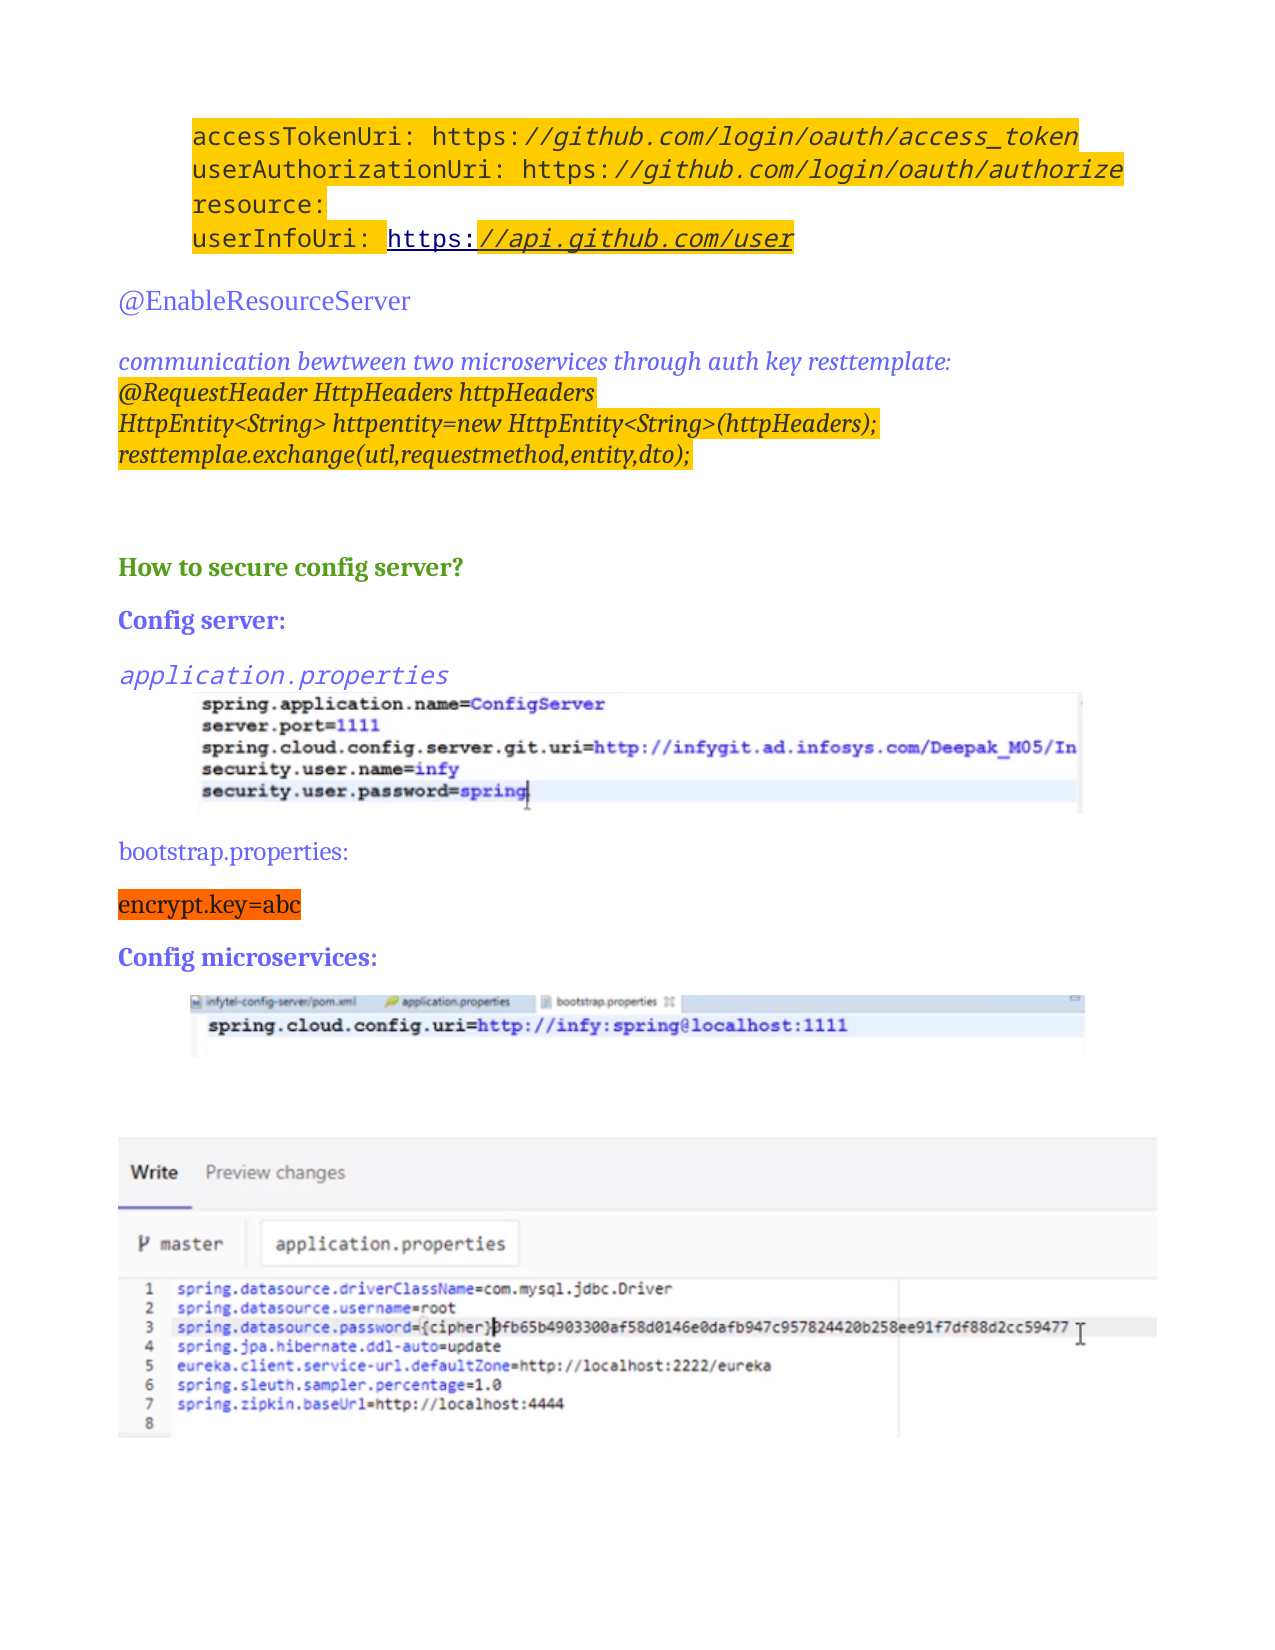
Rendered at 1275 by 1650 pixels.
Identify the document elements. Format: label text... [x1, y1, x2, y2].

picture [192, 692, 1083, 814]
text bootstrap.properties: [118, 692, 1157, 867]
picture [190, 995, 1086, 1057]
text @RequestHeader HttpHeaders httpHeaders [118, 377, 1157, 408]
text @EnableResourceServer [118, 283, 1157, 317]
list accessTokenUri: https://github.com/login/oauth/access_token [118, 118, 1157, 152]
text communication bewtween two microservices through auth key resttemplate: [118, 346, 1157, 377]
list resource: [118, 186, 1157, 220]
text HttpEntity<String> httpentity=new HttpEntity<String>(httpHeaders); [118, 408, 1157, 439]
text Config server: [118, 605, 1157, 636]
text resttemplae.exchange(utl,requestmethod,entity,dto); [118, 439, 1157, 470]
text application.properties [118, 658, 1157, 692]
text How to secure config server? [118, 552, 1157, 583]
list userInfoUri: https://api.github.com/user [118, 220, 1157, 254]
picture [118, 1132, 1157, 1438]
text Config microservices: [118, 942, 1157, 974]
text encrypt.key=abc [118, 889, 1157, 920]
list userAuthorizationUri: https://github.com/login/oauth/authorize [118, 152, 1157, 186]
